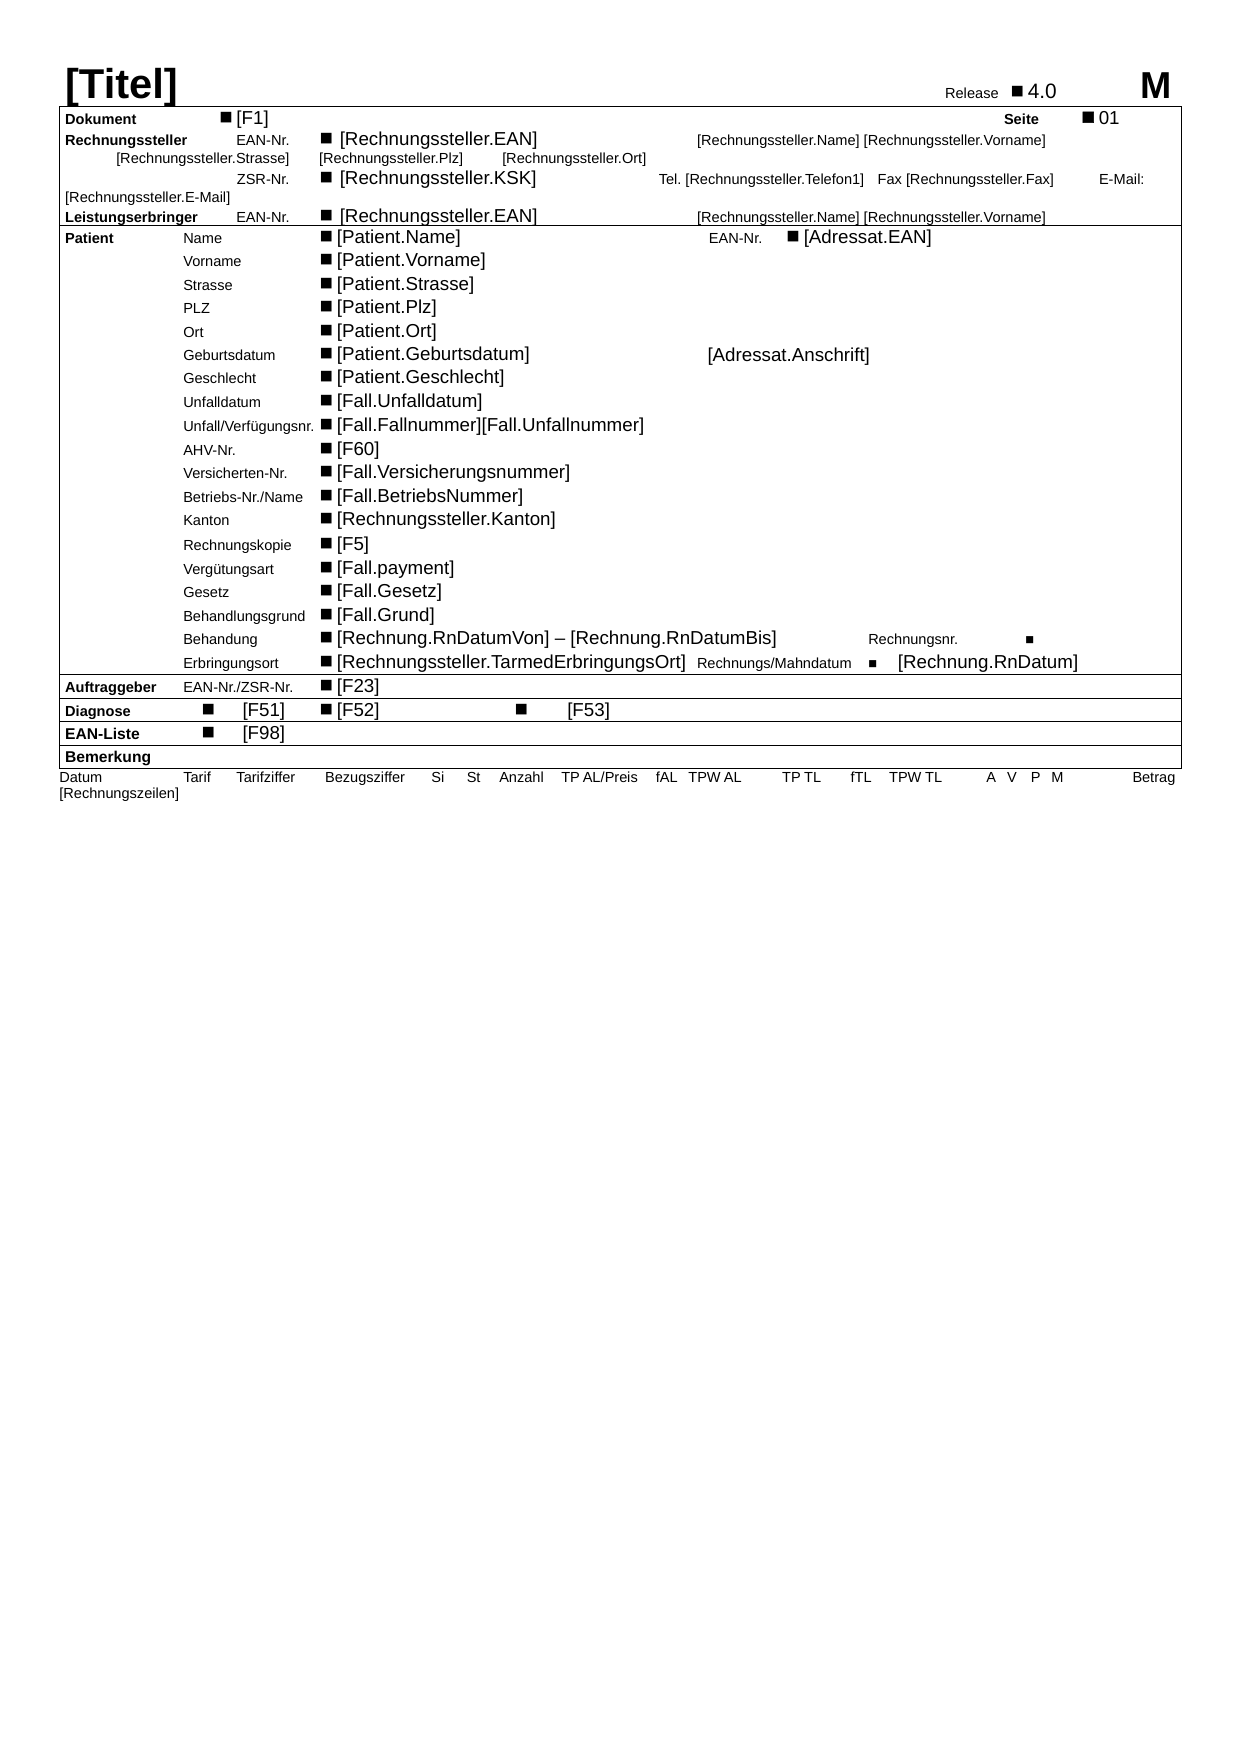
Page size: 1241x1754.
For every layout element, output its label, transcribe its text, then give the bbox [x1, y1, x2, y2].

table_cell Geburtsdatum ¡ [Patient.Geburtsdatum] [60, 343, 1181, 531]
table_cell Behandung ¡ [Rechnung.RnDatumVon] – [Rechnung.RnDatumBis] Rechnungsnr. ■ [Rechnung.RnNummer] [60, 626, 1181, 650]
table_cell Vergütungsart ¡ [Fall.payment] [60, 556, 1181, 579]
table_cell AHV-Nr. ¡ [F60] [60, 437, 707, 461]
table_header [Titel] Release ¡ 4.0 M [59, 59, 1181, 106]
table_cell Strasse ¡ [Patient.Strasse] [60, 272, 1181, 295]
table_cell Dokument ¡ [F1] Seite ¡ 01 Rechnungssteller EAN-Nr. ¡ [Rechnungssteller.EAN] [Rechnungssteller.Name] [Rechnungssteller.Vorname] [Rechnungssteller.Strasse] [Rechnungssteller.Plz] [Rechnungssteller.Ort] ZSR-Nr. ¡ [Rechnungssteller.KSK] Tel. [Rechnungssteller.Telefon1] Fax [Rechnungssteller.Fax] E-Mail: [Rechnungssteller.E-Mail] Leistungserbringer EAN-Nr. ¡ [Rechnungssteller.EAN] [Rechnungssteller.Name] [Rechnungssteller.Vorname] [Rechnungssteller.Strasse] [Rechnungssteller.Plz] [Rechnungssteller.Ort] ZSR-Nr./NIF ¡ [Rechnungssteller.KSK] / [Rechnungssteller.NIF] Tel. [Rechnungssteller.Telefon1] Fax [Rechnungssteller.Fax] E-Mail: [Rechnungssteller.E-Mail] [60, 107, 1181, 224]
table_cell PLZ ¡ [Patient.Plz] [60, 295, 1181, 319]
text Datum Tarif Tarifziffer Bezugsziffer Si St Anzahl TP AL/Preis fAL TPW AL TP TL fTL TPW TL A V P M Betrag [59, 769, 1181, 785]
table_cell [1158, 437, 1181, 461]
table_cell Ort ¡ [Patient.Ort] [60, 319, 1181, 343]
table_cell Vorname ¡ [Patient.Vorname] [60, 248, 1181, 272]
table_cell Unfall/Verfügungsnr. ¡ [Fall.Fallnummer][Fall.Unfallnummer] [60, 414, 707, 437]
table_cell Behandlungsgrund ¡ [Fall.Grund] [60, 603, 1181, 626]
table_cell Geschlecht ¡ [Patient.Geschlecht] [60, 366, 707, 390]
table_cell Unfalldatum ¡ [Fall.Unfalldatum] [60, 390, 707, 414]
table_cell Betriebs-Nr./Name ¡ [Fall.BetriebsNummer] [60, 485, 707, 508]
table_cell Diagnose ¡ [F51] ¡ [F52] ¡ [F53] [60, 699, 1181, 721]
table_cell Erbringungsort ¡ [Rechnungssteller.TarmedErbringungsOrt] Rechnungs/Mahndatum ■ [Rechnung.RnDatum] [60, 650, 1181, 674]
table_cell Versicherten-Nr. ¡ [Fall.Versicherungsnummer] [60, 461, 707, 484]
table_cell Bemerkung [60, 746, 1181, 768]
table_cell Auftraggeber EAN-Nr./ZSR-Nr. ¡ [F23] [60, 675, 1181, 697]
text [Rechnungszeilen] [59, 785, 1181, 802]
table_cell Kanton ¡ [Rechnungssteller.Kanton] [60, 508, 1181, 532]
table_cell EAN-Liste ¡ [F98] [60, 722, 1181, 745]
table_cell Rechnungskopie ¡ [F5] [60, 532, 1181, 556]
table_cell Patient Name ¡ [Patient.Name] EAN-Nr. ¡ [Adressat.EAN] [60, 226, 1181, 248]
table_cell Gesetz ¡ [Fall.Gesetz] [60, 579, 1181, 603]
